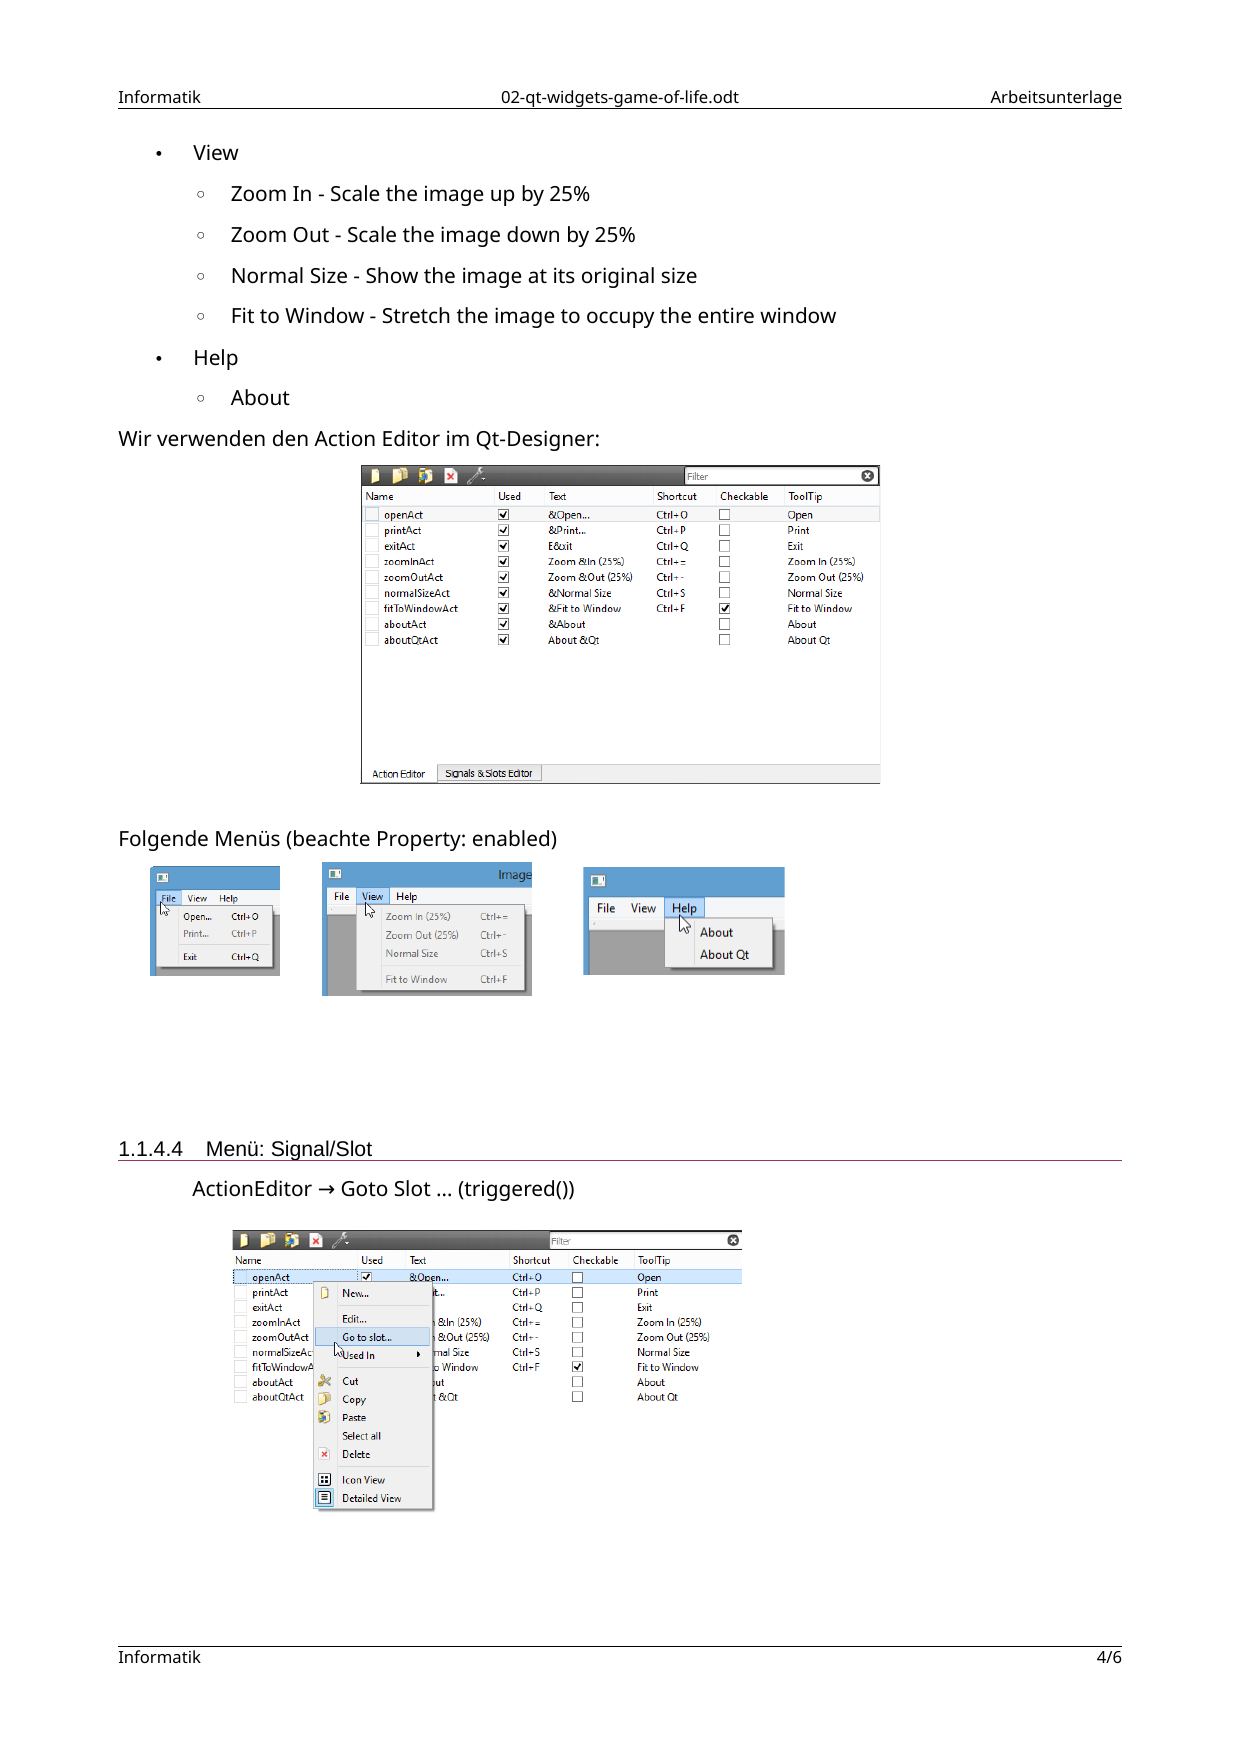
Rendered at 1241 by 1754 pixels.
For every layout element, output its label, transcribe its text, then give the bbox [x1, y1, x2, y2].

picture [322, 862, 532, 996]
picture [232, 1230, 742, 1513]
list Zoom In - Scale the image up by 25% [193, 179, 1122, 207]
picture [150, 866, 280, 976]
list Fit to Window - Stretch the image to occupy the entire window [193, 302, 1122, 330]
picture [583, 867, 785, 975]
list Help [156, 343, 1122, 371]
list Zoom Out - Scale the image down by 25% [193, 220, 1122, 248]
text ActionEditor → Goto Slot … (triggered()) [118, 1174, 1122, 1202]
picture [360, 465, 880, 784]
list About [193, 383, 1122, 412]
text Wir verwenden den Action Editor im Qt-Designer: [118, 424, 1122, 453]
text Folgende Menüs (beachte Property: enabled) [118, 824, 1122, 853]
list View [156, 138, 1122, 166]
list Normal Size - Show the image at its original size [193, 261, 1122, 289]
subtitle Menü: Signal/Slot [118, 1136, 1122, 1160]
